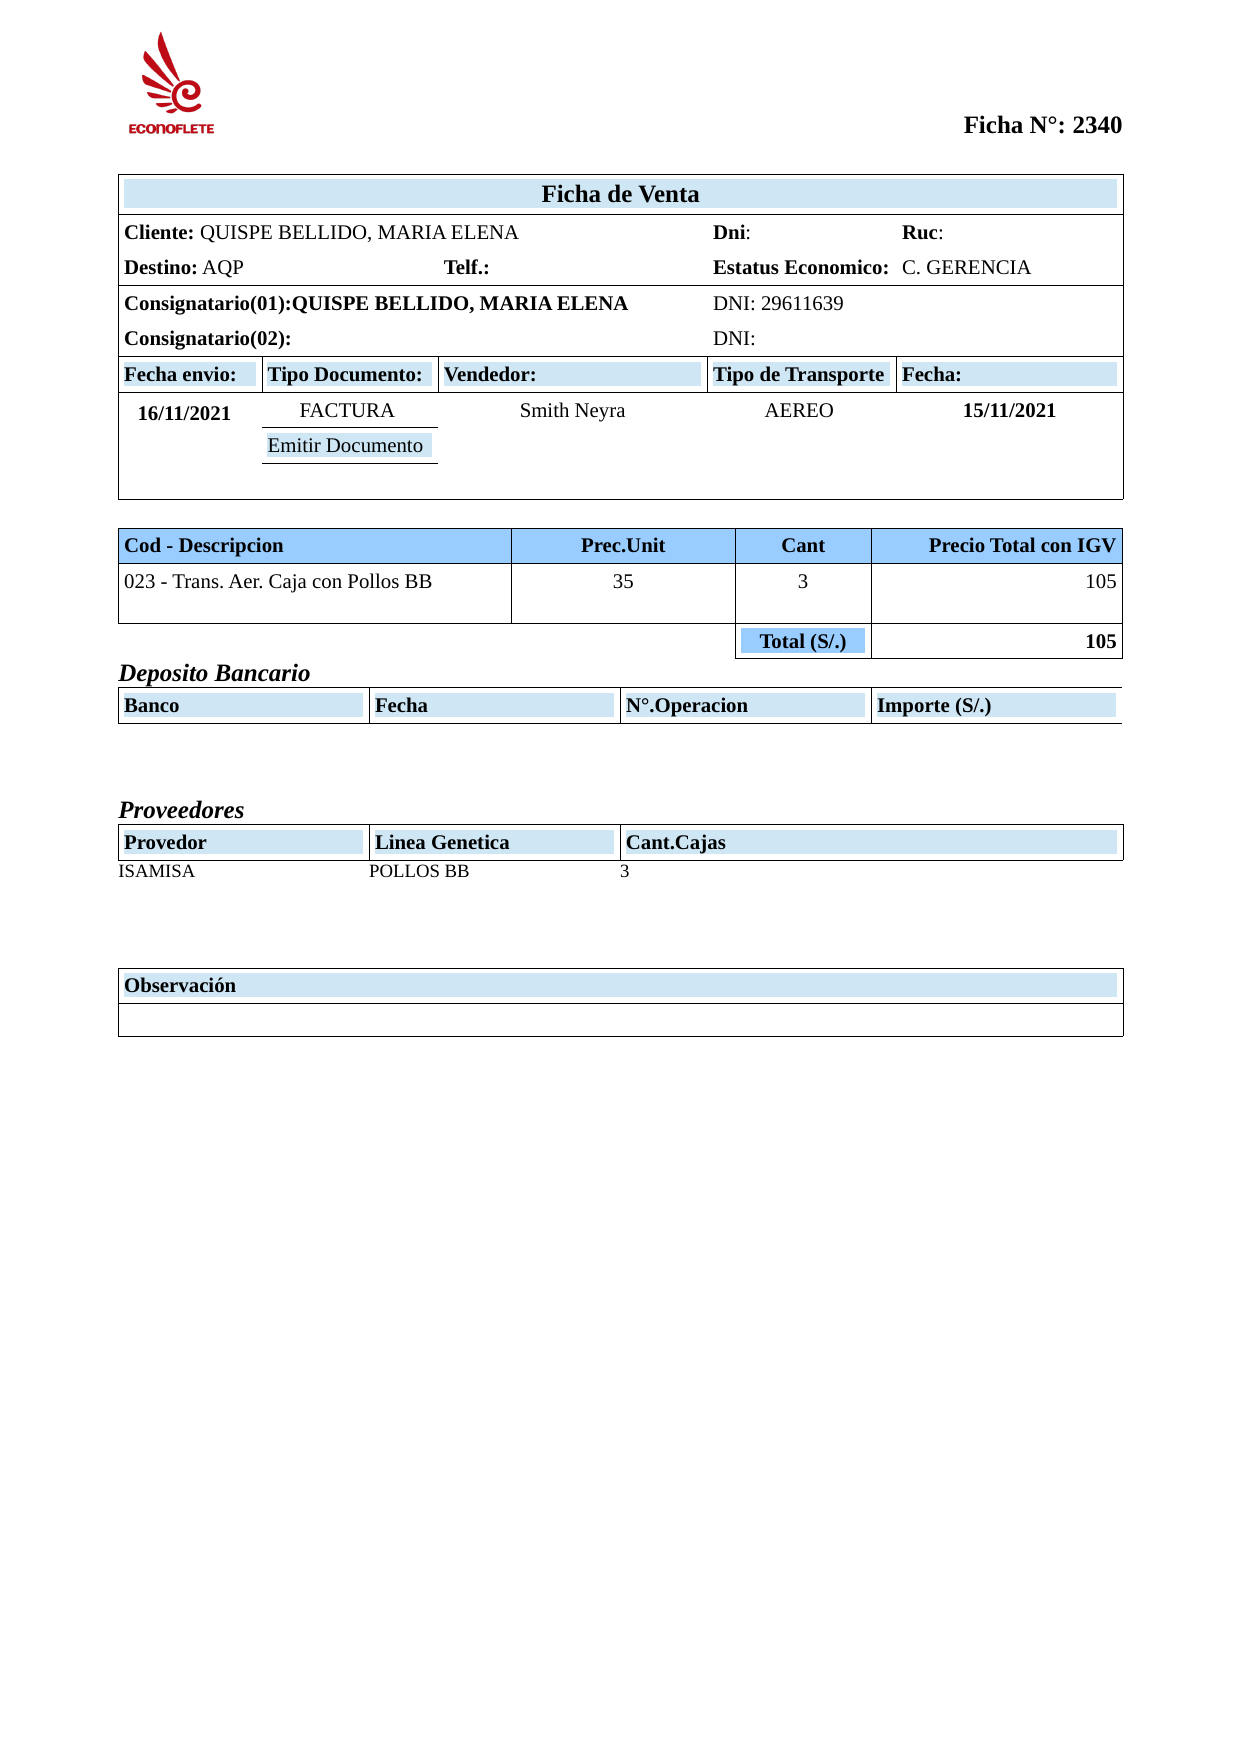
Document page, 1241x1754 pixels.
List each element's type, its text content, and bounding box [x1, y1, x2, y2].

table_cell 023 - Trans. Aer. Caja con Pollos BB [119, 564, 511, 623]
table_cell [369, 903, 620, 924]
table_cell [369, 881, 620, 903]
table_cell [118, 771, 369, 795]
table_header Prec.Unit [512, 529, 735, 563]
table_cell [620, 771, 871, 795]
table_cell [871, 747, 1122, 771]
table_cell [620, 747, 871, 771]
table_cell [118, 724, 369, 747]
table_cell Telf.: [438, 249, 707, 285]
table_header Linea Genetica [370, 825, 620, 859]
table_cell [620, 881, 1123, 903]
table_header Cod - Descripcion [119, 529, 511, 563]
table_cell 3 [620, 861, 1123, 881]
table_cell 105 [872, 624, 1122, 658]
table_cell [871, 771, 1122, 795]
table_cell Estatus Economico: [707, 249, 896, 285]
table_cell [620, 724, 871, 747]
table_cell [262, 464, 438, 498]
picture [118, 31, 225, 134]
table_header Precio Total con IGV [872, 529, 1122, 563]
table_cell [871, 724, 1122, 747]
table_cell Tipo de Transporte [708, 357, 896, 392]
table_cell [118, 946, 369, 967]
text Proveedores [118, 795, 1122, 824]
table_cell Fecha: [897, 357, 1123, 392]
table_cell [620, 903, 1123, 924]
table_header Observación [119, 969, 1123, 1003]
table_cell [369, 724, 620, 747]
table_cell Consignatario(02): [119, 321, 707, 356]
table_cell [369, 946, 620, 967]
table_cell AEREO [707, 393, 896, 498]
table_cell 3 [736, 564, 871, 623]
text Deposito Bancario [118, 658, 1122, 687]
table_cell FACTURA [262, 393, 438, 427]
table_cell [369, 771, 620, 795]
table_cell Smith Neyra [438, 393, 707, 498]
table_cell [119, 1004, 1123, 1036]
table_cell [369, 747, 620, 771]
table_cell Tipo Documento: [263, 357, 438, 392]
table_cell Cliente: QUISPE BELLIDO, MARIA ELENA [119, 215, 707, 249]
table_cell ISAMISA [118, 861, 369, 881]
table_cell [369, 924, 620, 946]
table_cell [118, 903, 369, 924]
table_header Banco [119, 688, 369, 723]
table_cell Destino: AQP [119, 249, 438, 285]
table_cell Consignatario(01):QUISPE BELLIDO, MARIA ELENA [119, 286, 707, 321]
table_cell DNI: 29611639 [707, 286, 1123, 321]
table_cell [118, 924, 369, 946]
table_cell 15/11/2021 [896, 393, 1123, 498]
table_cell Total (S/.) [736, 624, 871, 658]
table_cell [620, 946, 1123, 967]
table_cell DNI: [707, 321, 1123, 356]
table_header Provedor [119, 825, 369, 859]
table_header Cant.Cajas [621, 825, 1123, 859]
table_header Fecha [370, 688, 620, 723]
table_header Cant [736, 529, 871, 563]
table_cell [118, 747, 369, 771]
table_cell C. GERENCIA [896, 249, 1123, 285]
table_cell 105 [872, 564, 1122, 623]
table_cell Ruc: [896, 215, 1123, 249]
table_cell [620, 924, 1123, 946]
table_header Ficha de Venta [119, 175, 1123, 214]
table_cell Dni: [707, 215, 896, 249]
table_header Importe (S/.) [872, 688, 1122, 723]
table_cell POLLOS BB [369, 861, 620, 881]
table_cell [118, 624, 511, 658]
table_cell 35 [512, 564, 735, 623]
table_cell Vendedor: [439, 357, 707, 392]
table_cell Fecha envio: [119, 357, 262, 392]
table_cell 16/11/2021 [119, 393, 262, 498]
table_cell [118, 881, 369, 903]
table_cell Emitir Documento [262, 428, 438, 463]
table_cell [511, 624, 735, 658]
table_header N°.Operacion [621, 688, 871, 723]
